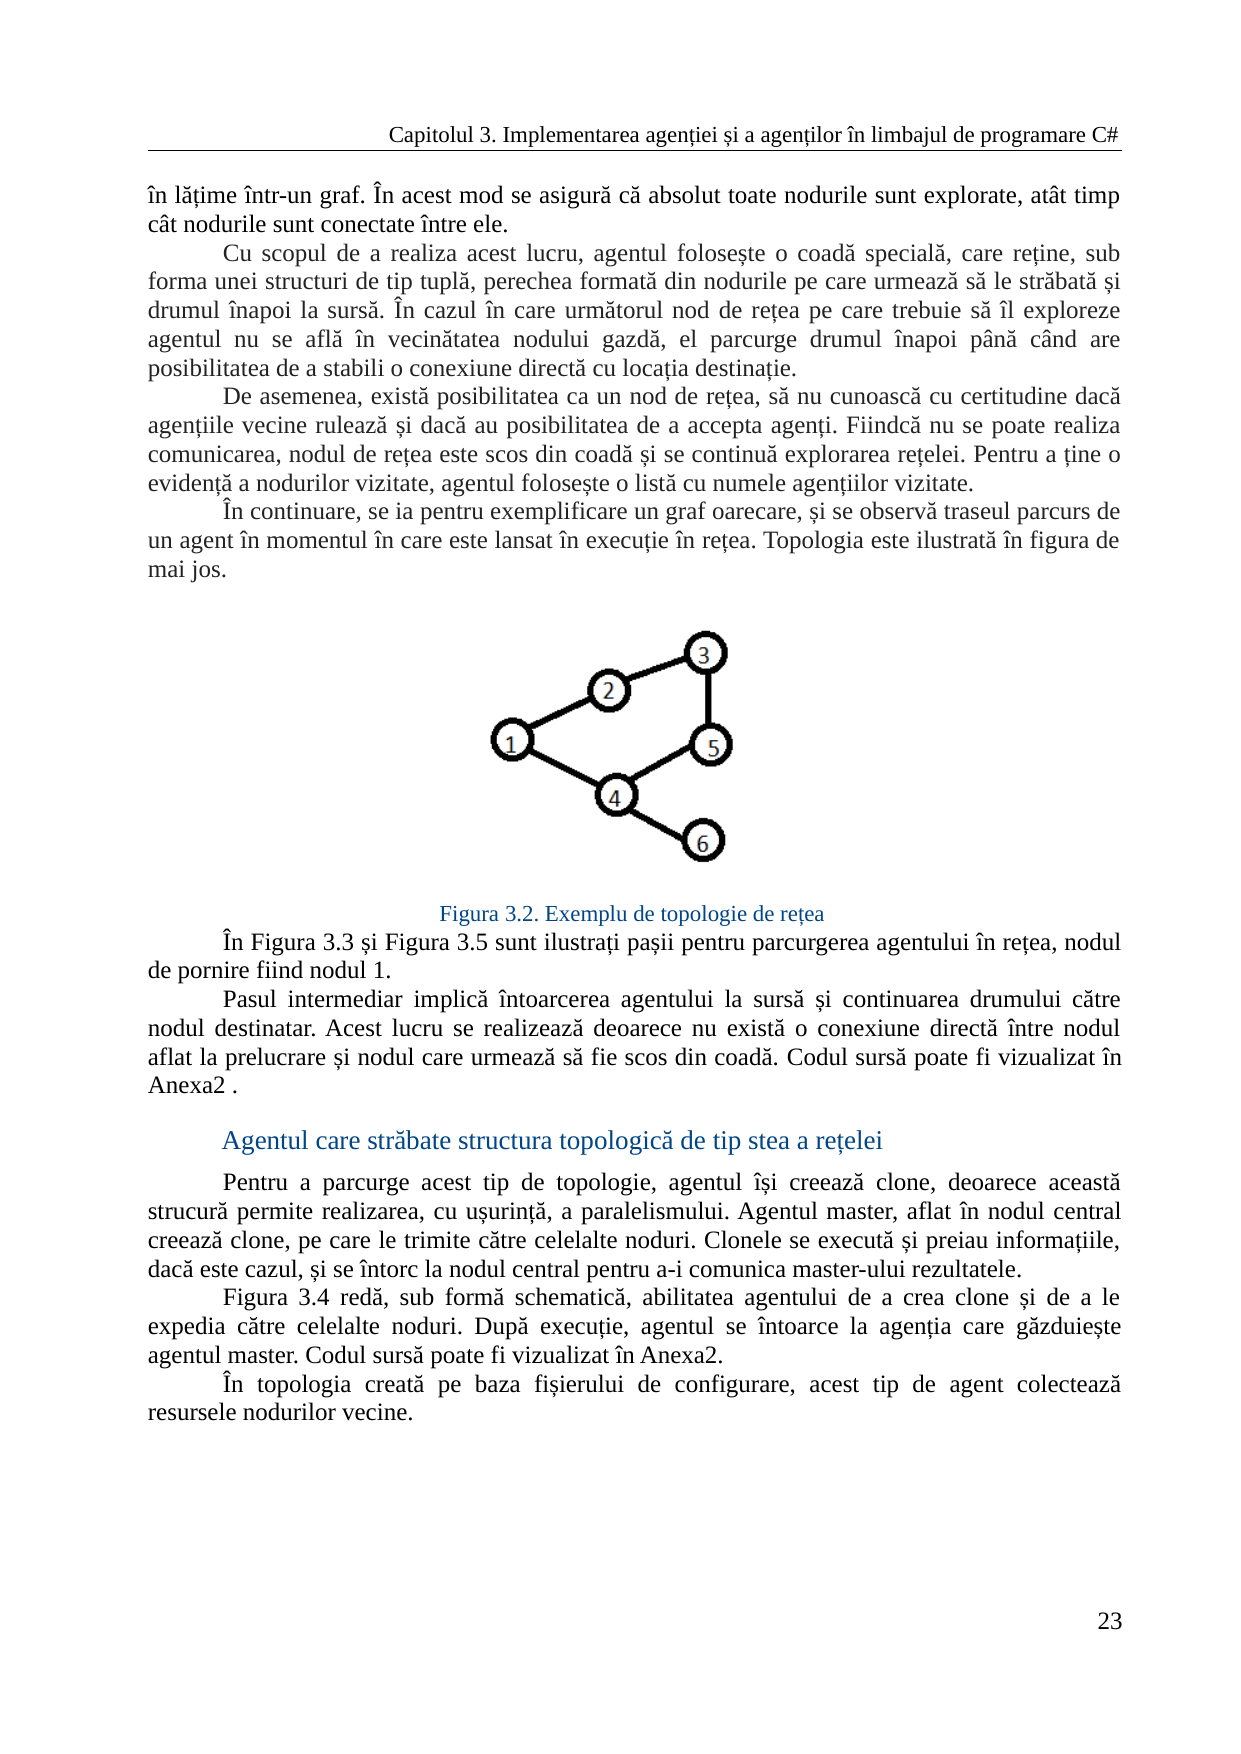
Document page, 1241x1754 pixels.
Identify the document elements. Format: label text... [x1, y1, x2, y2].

picture [433, 582, 837, 896]
text Figura 3.4 redă, sub formă schematică, abilitatea agentului de a crea clone și de a le expedia către celelalte noduri. După execuție, agentul se întoarce la agenția care găzduiește agentul master. Codul sursă poate fi vizualizat în Anexa2. [148, 1282, 1122, 1369]
text În continuare, se ia pentru exemplificare un graf oarecare, și se observă traseul parcurs de un agent în momentul în care este lansat în execuție în rețea. Topologia este ilustrată în figura de mai jos. [148, 496, 1122, 583]
subtitle Agentul care străbate structura topologică de tip stea a rețelei [221, 1124, 1122, 1155]
text De asemenea, există posibilitatea ca un nod de rețea, să nu cunoască cu certitudine dacă agențiile vecine rulează și dacă au posibilitatea de a accepta agenți. Fiindcă nu se poate realiza comunicarea, nodul de rețea este scos din coadă și se continuă explorarea rețelei. Pentru a ține o evidență a nodurilor vizitate, agentul folosește o listă cu numele agențiilor vizitate. [148, 381, 1122, 496]
text Pasul intermediar implică întoarcerea agentului la sursă și continuarea drumului către nodul destinatar. Acest lucru se realizează deoarece nu există o conexiune directă între nodul aflat la prelucrare și nodul care urmează să fie scos din coadă. Codul sursă poate fi vizualizat în Anexa2 . [148, 984, 1122, 1099]
text Pentru a parcurge acest tip de topologie, agentul își creează clone, deoarece această strucură permite realizarea, cu ușurință, a paralelismului. Agentul master, aflat în nodul central creează clone, pe care le trimite către celelalte noduri. Clonele se execută și preiau informațiile, dacă este cazul, și se întorc la nodul central pentru a-i comunica master-ului rezultatele. [148, 1167, 1122, 1282]
text Figura 3.2. Exemplu de topologie de rețea [433, 896, 836, 927]
text În topologia creată pe baza fișierului de configurare, acest tip de agent colectează resursele nodurilor vecine. [148, 1369, 1122, 1426]
text în lățime într-un graf. În acest mod se asigură că absolut toate nodurile sunt explorate, atât timp cât nodurile sunt conectate între ele. [148, 180, 1122, 238]
text În Figura 3.3 și Figura 3.5 sunt ilustrați pașii pentru parcurgerea agentului în rețea, nodul de pornire fiind nodul 1. [148, 583, 1122, 984]
text Cu scopul de a realiza acest lucru, agentul folosește o coadă specială, care reține, sub forma unei structuri de tip tuplă, perechea formată din nodurile pe care urmează să le străbată și drumul înapoi la sursă. În cazul în care următorul nod de rețea pe care trebuie să îl exploreze agentul nu se află în vecinătatea nodului gazdă, el parcurge drumul înapoi până când are posibilitatea de a stabili o conexiune directă cu locația destinație. [148, 238, 1122, 381]
